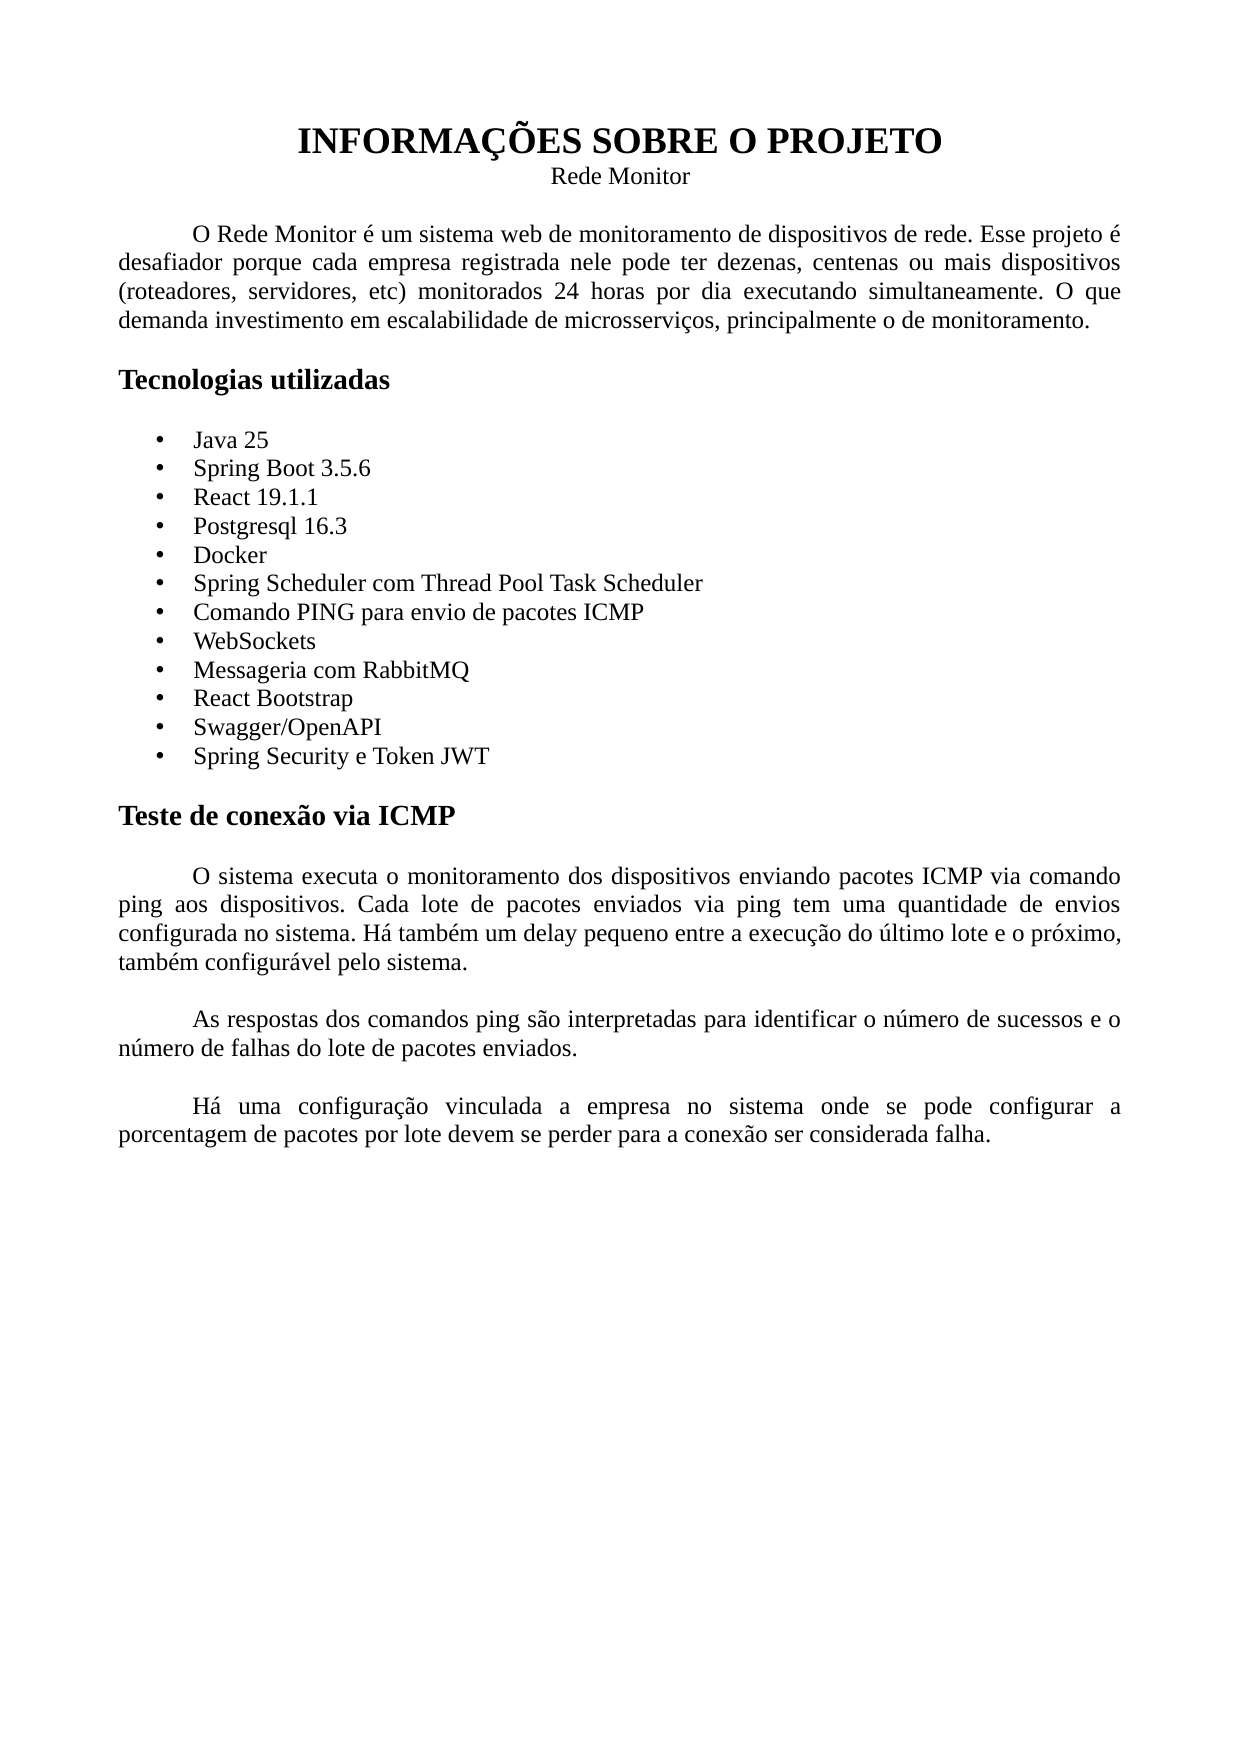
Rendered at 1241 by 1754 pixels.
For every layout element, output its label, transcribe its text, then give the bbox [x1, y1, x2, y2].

list Postgresql 16.3 [156, 511, 1122, 540]
text O sistema executa o monitoramento dos dispositivos enviando pacotes ICMP via comando ping aos dispositivos. Cada lote de pacotes enviados via ping tem uma quantidade de envios configurada no sistema. Há também um delay pequeno entre a execução do último lote e o próximo, também configurável pelo sistema. [118, 861, 1122, 976]
list Spring Boot 3.5.6 [156, 453, 1122, 482]
text Rede Monitor [118, 161, 1122, 190]
text Teste de conexão via ICMP [118, 798, 1122, 832]
text Há uma configuração vinculada a empresa no sistema onde se pode configurar a porcentagem de pacotes por lote devem se perder para a conexão ser considerada falha. [118, 1091, 1122, 1148]
list Swagger/OpenAPI [156, 712, 1122, 741]
text O Rede Monitor é um sistema web de monitoramento de dispositivos de rede. Esse projeto é desafiador porque cada empresa registrada nele pode ter dezenas, centenas ou mais dispositivos (roteadores, servidores, etc) monitorados 24 horas por dia executando simultaneamente. O que demanda investimento em escalabilidade de microsserviços, principalmente o de monitoramento. [118, 219, 1122, 334]
list WebSockets [156, 626, 1122, 655]
list Spring Scheduler com Thread Pool Task Scheduler [156, 568, 1122, 597]
list React Bootstrap [156, 683, 1122, 712]
list Java 25 [156, 425, 1122, 453]
list Spring Security e Token JWT [156, 741, 1122, 770]
text As respostas dos comandos ping são interpretadas para identificar o número de sucessos e o número de falhas do lote de pacotes enviados. [118, 1004, 1122, 1062]
text INFORMAÇÕES SOBRE O PROJETO [118, 118, 1122, 161]
list Comando PING para envio de pacotes ICMP [156, 597, 1122, 626]
list Messageria com RabbitMQ [156, 655, 1122, 683]
list Docker [156, 540, 1122, 568]
text Tecnologias utilizadas [118, 362, 1122, 396]
list React 19.1.1 [156, 482, 1122, 511]
